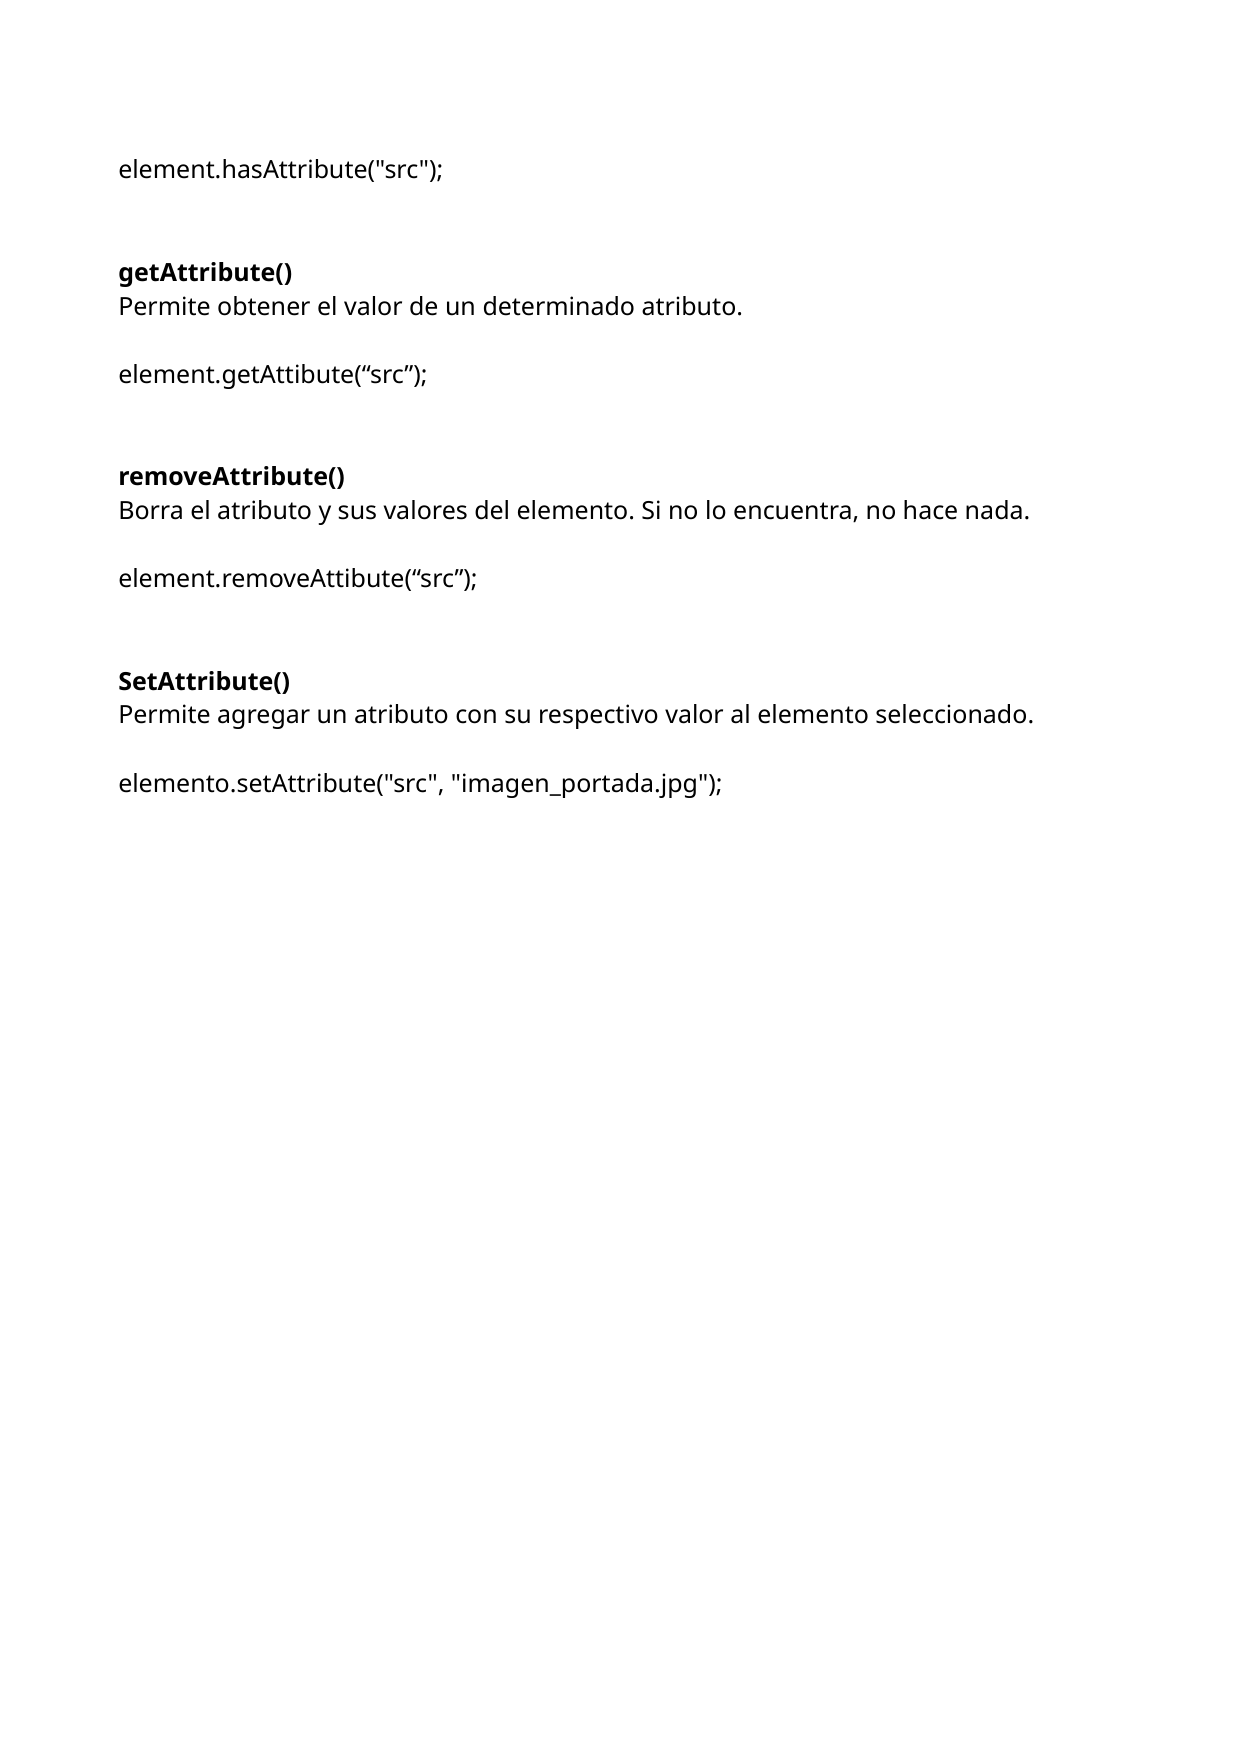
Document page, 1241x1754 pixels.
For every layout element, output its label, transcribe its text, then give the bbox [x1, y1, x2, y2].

text removeAttribute() [118, 459, 1122, 493]
text element.getAttibute(“src”); [118, 357, 1122, 391]
text Permite agregar un atributo con su respectivo valor al elemento seleccionado. [118, 697, 1122, 731]
text SetAttribute() [118, 663, 1122, 697]
text Borra el atributo y sus valores del elemento. Si no lo encuentra, no hace nada. [118, 493, 1122, 527]
text elemento.setAttribute("src", "imagen_portada.jpg"); [118, 765, 1122, 799]
text element.hasAttribute("src"); [118, 152, 1122, 186]
text element.removeAttibute(“src”); [118, 561, 1122, 595]
text Permite obtener el valor de un determinado atributo. [118, 288, 1122, 322]
text getAttribute() [118, 254, 1122, 288]
